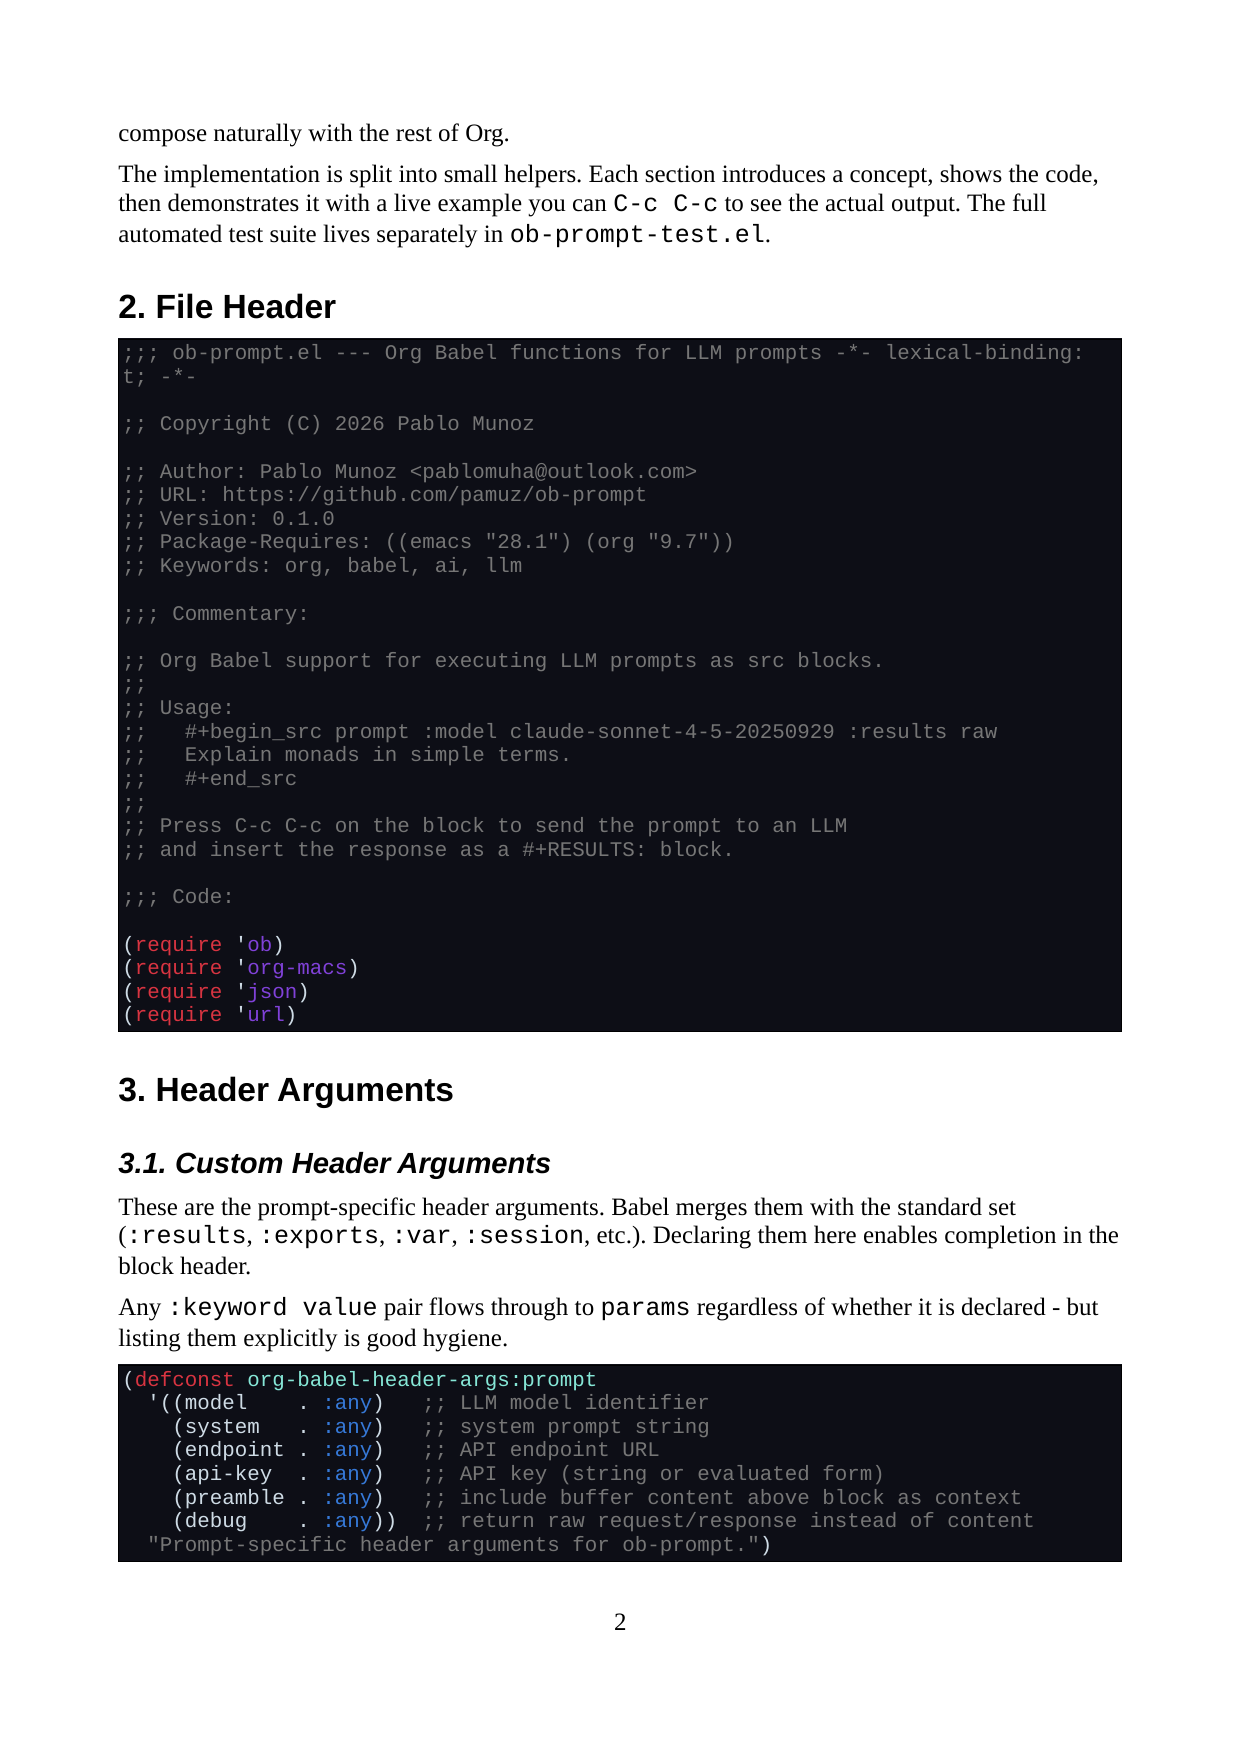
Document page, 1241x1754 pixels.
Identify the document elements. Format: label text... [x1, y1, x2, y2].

text (endpoint . :any) ;; API endpoint URL [119, 1436, 1121, 1459]
text ;; Keywords: org, babel, ai, llm [119, 551, 1121, 575]
text (require 'org-macs) [119, 953, 1121, 977]
text ;;; Code: [119, 882, 1121, 906]
subtitle Custom Header Arguments [118, 1146, 1122, 1179]
text ;; and insert the response as a #+RESULTS: block. [119, 835, 1121, 859]
text ;; Org Babel support for executing LLM prompts as src blocks. [119, 646, 1121, 669]
text (require 'url) [119, 1001, 1121, 1031]
text (api-key . :any) ;; API key (string or evaluated form) [119, 1459, 1121, 1483]
text ;; #+begin_src prompt :model claude-sonnet-4-5-20250929 :results raw [119, 717, 1121, 740]
text ;; Package-Requires: ((emacs "28.1") (org "9.7")) [119, 528, 1121, 551]
text (require 'ob) [119, 929, 1121, 953]
text Any :keyword value pair flows through to params regardless of whether it is declared - but listing them explicitly is good hygiene. [118, 1292, 1122, 1352]
text "Prompt-specific header arguments for ob-prompt.") [119, 1530, 1121, 1561]
text ;; Author: Pablo Munoz <pablomuha@outlook.com> [119, 457, 1121, 480]
text ;; Press C-c C-c on the block to send the prompt to an LLM [119, 811, 1121, 835]
text ;; Version: 0.1.0 [119, 504, 1121, 528]
text ;; [119, 788, 1121, 811]
text ;; Copyright (C) 2026 Pablo Munoz [119, 409, 1121, 433]
text ;; Usage: [119, 693, 1121, 717]
text (defconst org-babel-header-args:prompt [119, 1366, 1121, 1388]
text (require 'json) [119, 977, 1121, 1001]
text '((model . :any) ;; LLM model identifier [119, 1388, 1121, 1412]
text These are the prompt-specific header arguments. Babel merges them with the standard set (:results, :exports, :var, :session, etc.). Declaring them here enables completion in the block header. [118, 1192, 1122, 1280]
text ;; #+end_src [119, 764, 1121, 788]
text The implementation is split into small helpers. Each section introduces a concept, shows the code, then demonstrates it with a live example you can C-c C-c to see the actual output. The full automated test suite lives separately in ob-prompt-test.el. [118, 159, 1122, 250]
text ;;; ob-prompt.el --- Org Babel functions for LLM prompts -*- lexical-binding: t; -*- [119, 340, 1121, 386]
text (system . :any) ;; system prompt string [119, 1412, 1121, 1436]
text compose naturally with the rest of Org. [118, 118, 1122, 147]
text ;;; Commentary: [119, 598, 1121, 622]
subtitle Header Arguments [118, 1069, 1122, 1108]
text (preamble . :any) ;; include buffer content above block as context [119, 1483, 1121, 1506]
text ;; Explain monads in simple terms. [119, 740, 1121, 764]
text ;; URL: https://github.com/pamuz/ob-prompt [119, 480, 1121, 504]
text ;; [119, 669, 1121, 693]
subtitle File Header [118, 287, 1122, 326]
text (debug . :any)) ;; return raw request/response instead of content [119, 1506, 1121, 1530]
